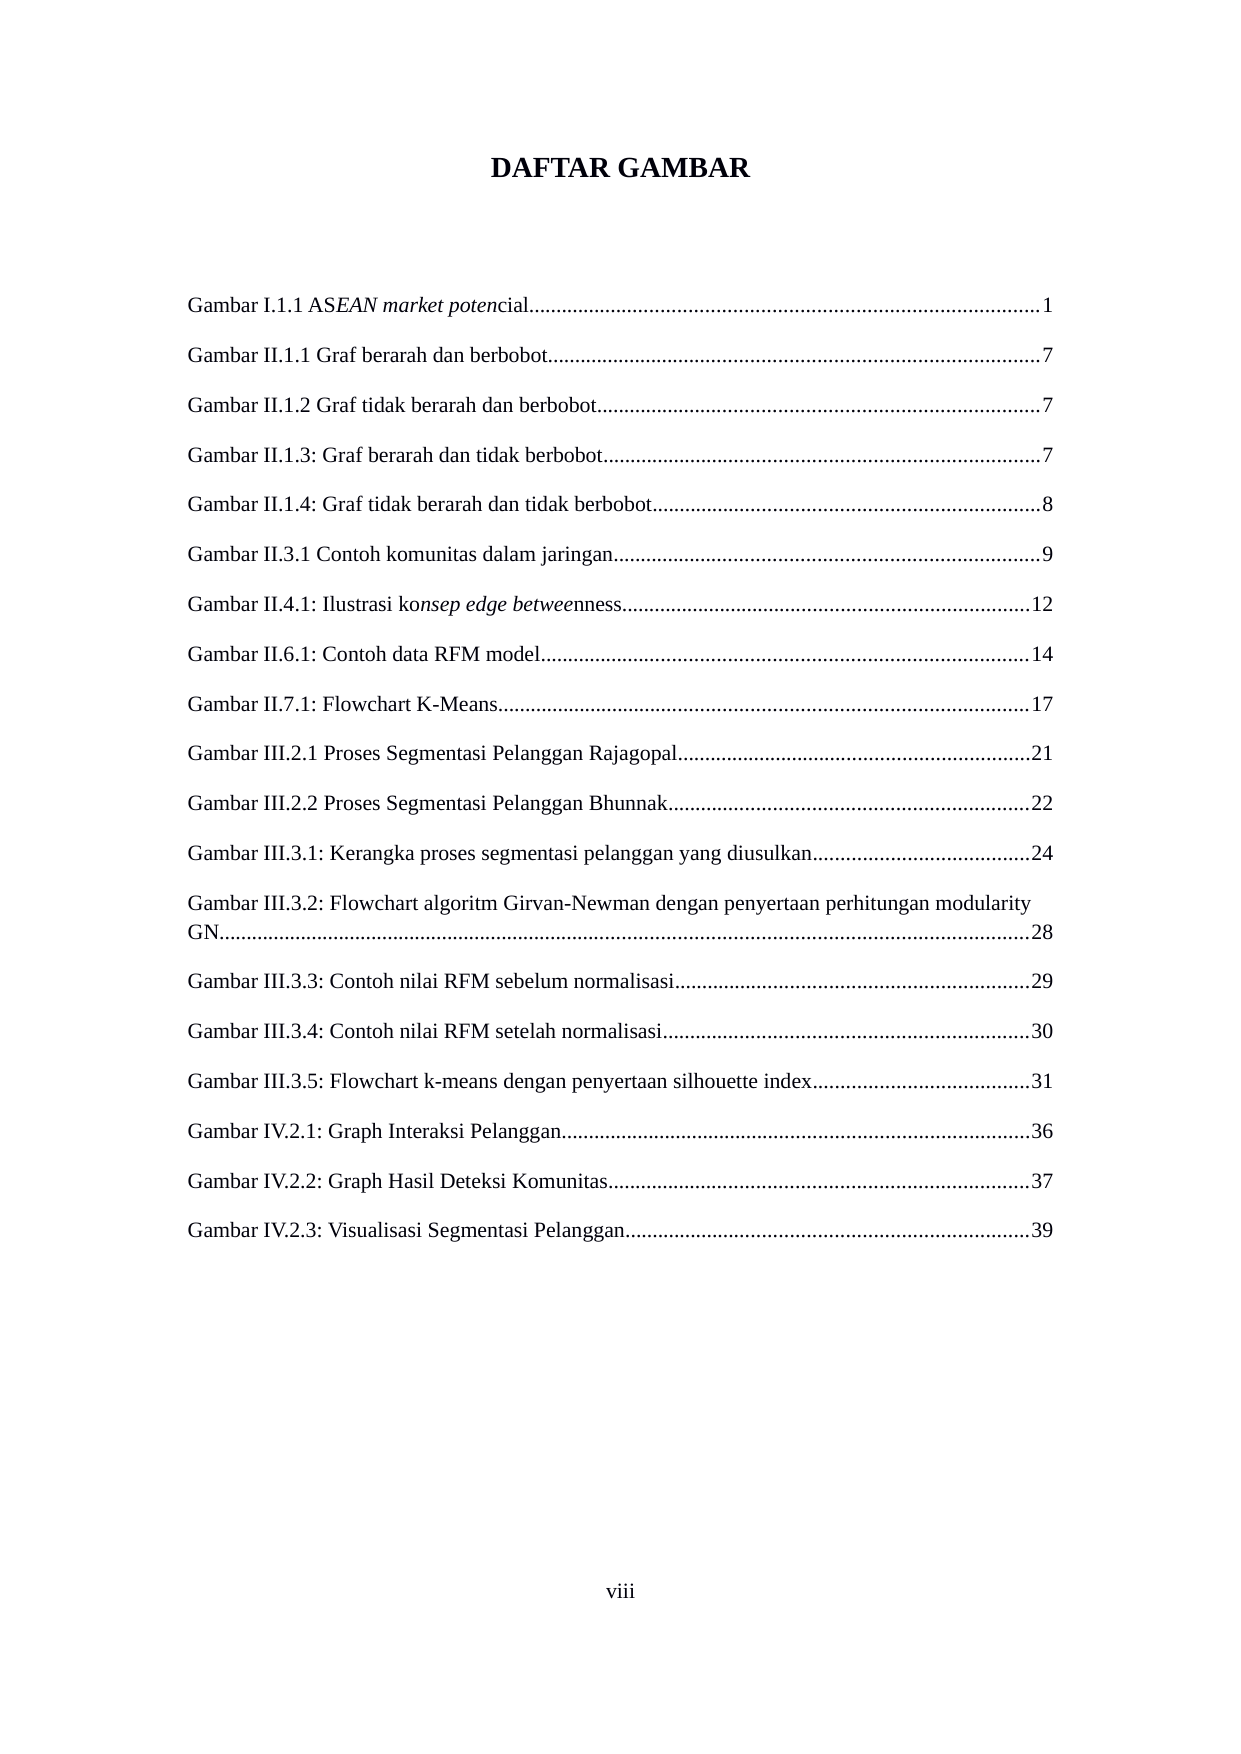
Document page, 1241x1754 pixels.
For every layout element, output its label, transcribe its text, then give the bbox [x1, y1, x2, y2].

text Gambar IV.2.2: Graph Hasil Deteksi Komunitas 37 [187, 1168, 1053, 1193]
text Gambar II.1.2 Graf tidak berarah dan berbobot 7 [187, 392, 1053, 417]
text Gambar III.3.3: Contoh nilai RFM sebelum normalisasi 29 [187, 968, 1053, 994]
text Gambar III.2.1 Proses Segmentasi Pelanggan Rajagopal 21 [187, 740, 1053, 766]
subtitle DAFTAR GAMBAR [187, 150, 1053, 183]
text Gambar II.1.3: Graf berarah dan tidak berbobot 7 [187, 442, 1053, 467]
text Gambar III.3.5: Flowchart k-means dengan penyertaan silhouette index 31 [187, 1068, 1053, 1093]
text Gambar IV.2.3: Visualisasi Segmentasi Pelanggan 39 [187, 1217, 1053, 1243]
text Gambar II.1.1 Graf berarah dan berbobot 7 [187, 342, 1053, 367]
text Gambar II.4.1: Ilustrasi konsep edge betweenness 12 [187, 591, 1053, 616]
text Gambar IV.2.1: Graph Interaksi Pelanggan 36 [187, 1118, 1053, 1143]
text Gambar II.7.1: Flowchart K-Means 17 [187, 691, 1053, 716]
text Gambar II.3.1 Contoh komunitas dalam jaringan 9 [187, 541, 1053, 566]
text Gambar I.1.1 ASEAN market potencial 1 [187, 292, 1053, 317]
text Gambar III.2.2 Proses Segmentasi Pelanggan Bhunnak 22 [187, 790, 1053, 815]
text Gambar III.3.2: Flowchart algoritm Girvan-Newman dengan penyertaan perhitungan modularity GN 28 [187, 890, 1053, 944]
text Gambar II.6.1: Contoh data RFM model 14 [187, 641, 1053, 666]
text Gambar III.3.4: Contoh nilai RFM setelah normalisasi 30 [187, 1018, 1053, 1043]
text Gambar III.3.1: Kerangka proses segmentasi pelanggan yang diusulkan 24 [187, 840, 1053, 865]
text Gambar II.1.4: Graf tidak berarah dan tidak berbobot 8 [187, 491, 1053, 517]
